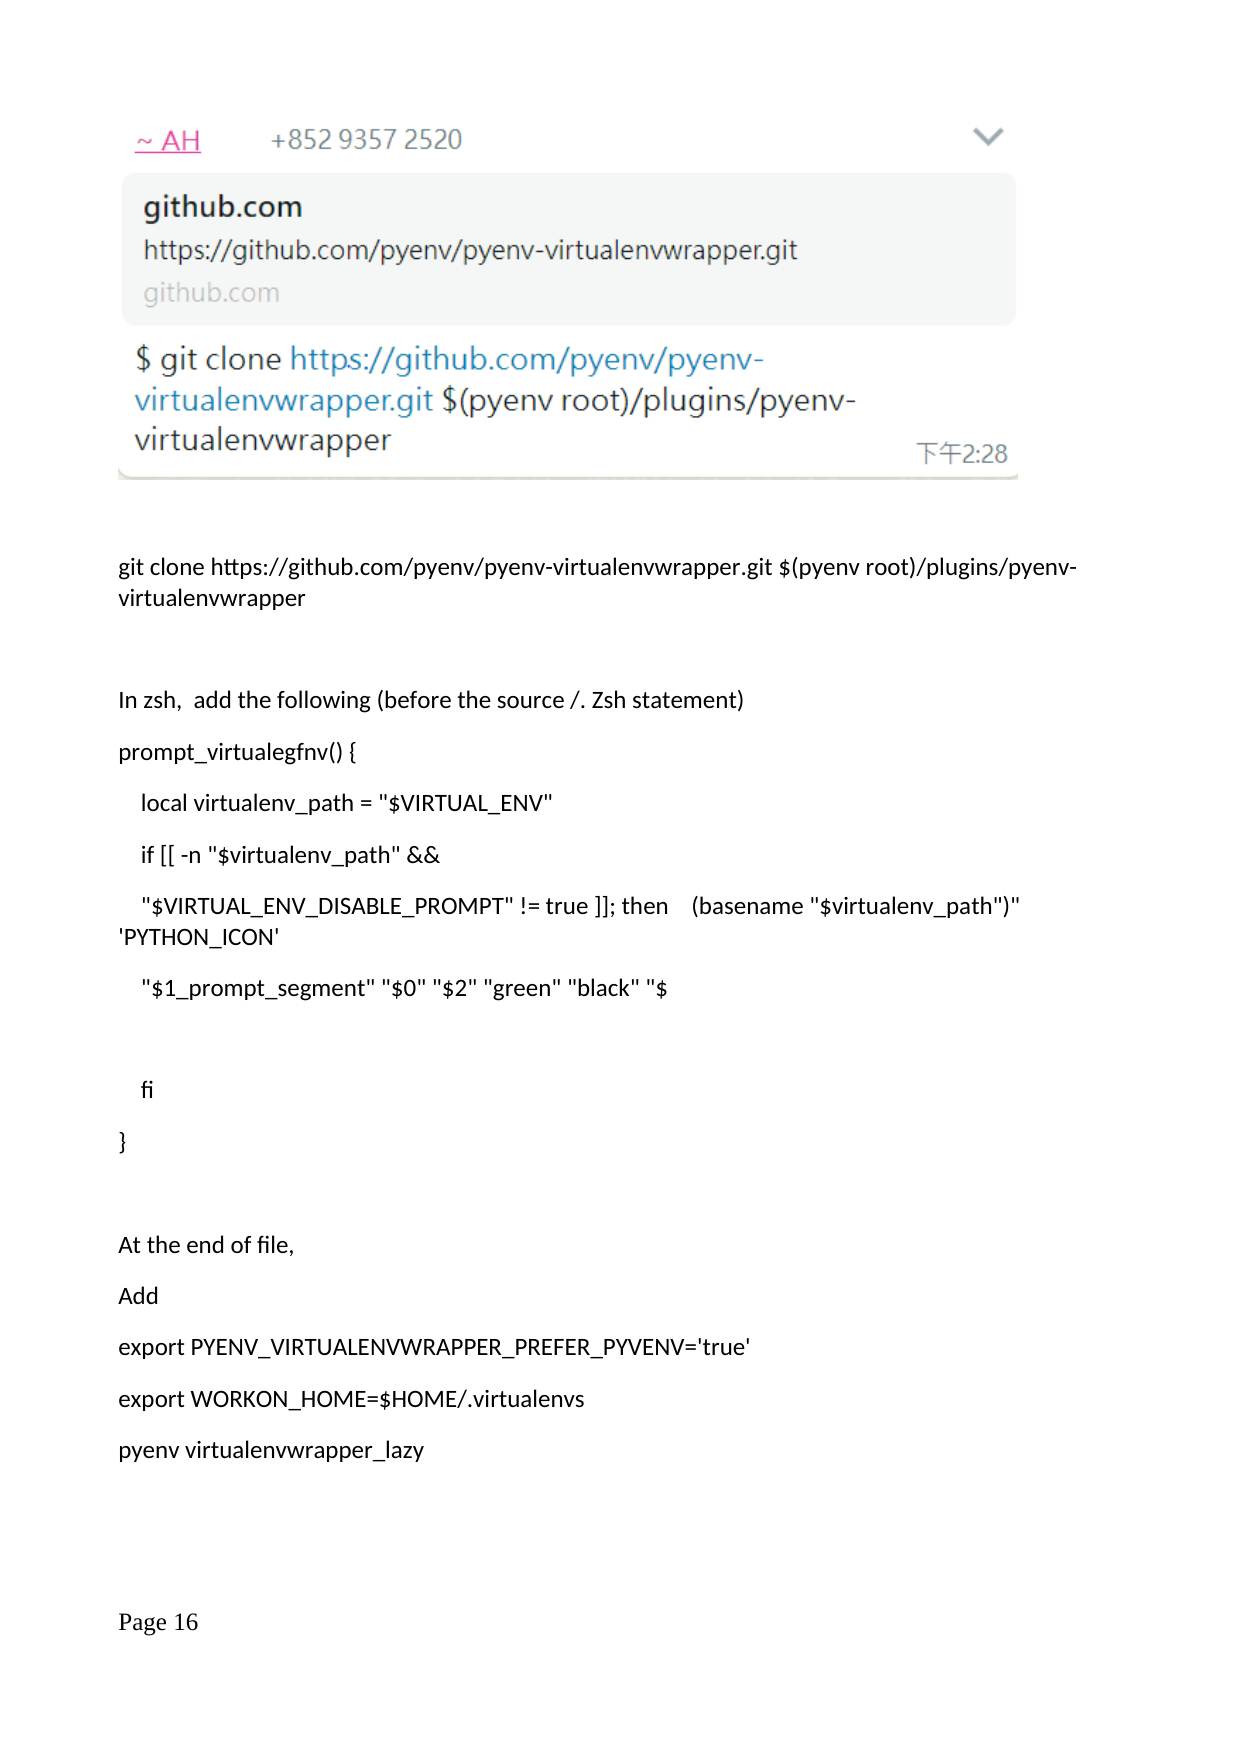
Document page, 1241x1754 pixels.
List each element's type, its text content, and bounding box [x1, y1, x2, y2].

picture [118, 118, 1019, 480]
text fi [118, 1075, 1122, 1105]
text In zsh, add the following (before the source /. Zsh statement) [118, 685, 1122, 715]
text pyenv virtualenvwrapper_lazy [118, 1434, 1122, 1465]
text export WORKON_HOME=$HOME/.virtualenvs [118, 1383, 1122, 1413]
text prompt_virtualegfnv() { [118, 736, 1122, 767]
text git clone https://github.com/pyenv/pyenv-virtualenvwrapper.git $(pyenv root)/plugins/pyenv-virtualenvwrapper [118, 551, 1122, 612]
text "$1_prompt_segment" "$0" "$2" "green" "black" "$ [118, 972, 1122, 1002]
text "$VIRTUAL_ENV_DISABLE_PROMPT" != true ]]; then (basename "$virtualenv_path")" 'PYTHON_ICON' [118, 890, 1122, 951]
text export PYENV_VIRTUALENVWRAPPER_PREFER_PYVENV='true' [118, 1331, 1122, 1362]
text if [[ -n "$virtualenv_path" && [118, 839, 1122, 869]
text At the end of file, [118, 1229, 1122, 1259]
text } [118, 1126, 1122, 1157]
text Add [118, 1280, 1122, 1311]
text local virtualenv_path = "$VIRTUAL_ENV" [118, 787, 1122, 818]
